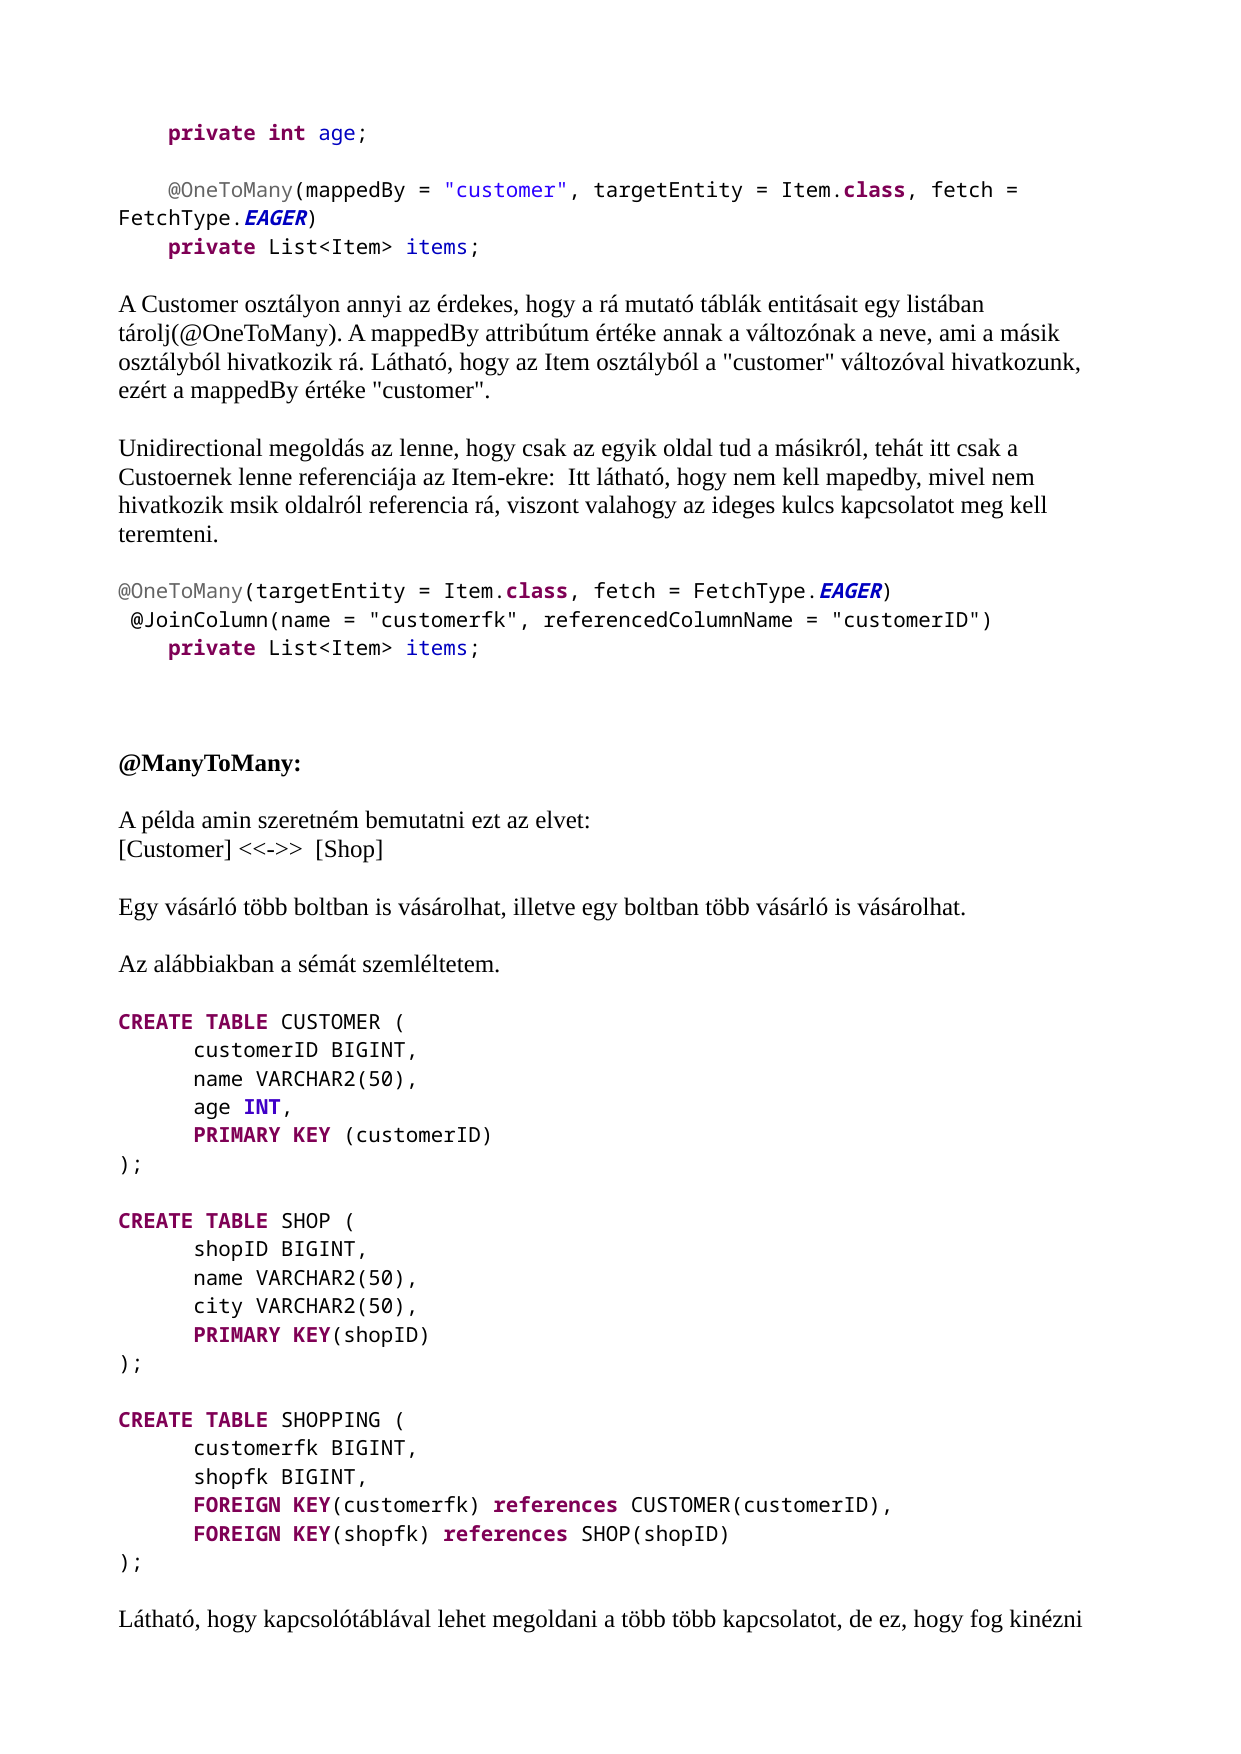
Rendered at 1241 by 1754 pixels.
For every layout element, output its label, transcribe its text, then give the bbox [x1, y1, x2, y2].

text @ManyToMany: [118, 748, 1122, 777]
text shopfk BIGINT, [118, 1462, 1122, 1490]
text FOREIGN KEY(customerfk) references CUSTOMER(customerID), [118, 1490, 1122, 1519]
text @OneToMany(mappedBy = "customer", targetEntity = Item.class, fetch = FetchType.EAGER) [118, 175, 1122, 232]
text @JoinColumn(name = "customerfk", referencedColumnName = "customerID") [118, 605, 1122, 633]
text ); [118, 1547, 1122, 1576]
text Látható, hogy kapcsolótáblával lehet megoldani a több több kapcsolatot, de ez, hogy fog kinézni [118, 1604, 1122, 1633]
text age INT, [118, 1092, 1122, 1121]
text private List<Item> items; [118, 633, 1122, 662]
text CREATE TABLE SHOP ( [118, 1206, 1122, 1234]
text city VARCHAR2(50), [118, 1291, 1122, 1320]
text customerfk BIGINT, [118, 1433, 1122, 1462]
text A példa amin szeretném bemutatni ezt az elvet: [118, 806, 1122, 834]
text Egy vásárló több boltban is vásárolhat, illetve egy boltban több vásárló is vásárolhat. [118, 892, 1122, 921]
text @OneToMany(targetEntity = Item.class, fetch = FetchType.EAGER) [118, 577, 1122, 605]
text shopID BIGINT, [118, 1234, 1122, 1263]
text ); [118, 1149, 1122, 1177]
text name VARCHAR2(50), [118, 1263, 1122, 1291]
text A Customer osztályon annyi az érdekes, hogy a rá mutató táblák entitásait egy listában tárolj(@OneToMany). A mappedBy attribútum értéke annak a változónak a neve, ami a másik osztályból hivatkozik rá. Látható, hogy az Item osztályból a "customer" változóval hivatkozunk, ezért a mappedBy értéke "customer". [118, 289, 1122, 404]
text CREATE TABLE SHOPPING ( [118, 1405, 1122, 1433]
text customerID BIGINT, [118, 1035, 1122, 1064]
text CREATE TABLE CUSTOMER ( [118, 1007, 1122, 1035]
text PRIMARY KEY(shopID) [118, 1320, 1122, 1348]
text PRIMARY KEY (customerID) [118, 1121, 1122, 1149]
text private List<Item> items; [118, 232, 1122, 260]
text FOREIGN KEY(shopfk) references SHOP(shopID) [118, 1519, 1122, 1547]
text [Customer] <<->> [Shop] [118, 834, 1122, 863]
text Unidirectional megoldás az lenne, hogy csak az egyik oldal tud a másikról, tehát itt csak a Custoernek lenne referenciája az Item-ekre: Itt látható, hogy nem kell mapedby, mivel nem hivatkozik msik oldalról referencia rá, viszont valahogy az ideges kulcs kapcsolatot meg kell teremteni. [118, 433, 1122, 548]
text Az alábbiakban a sémát szemléltetem. [118, 949, 1122, 978]
text ); [118, 1348, 1122, 1377]
text name VARCHAR2(50), [118, 1064, 1122, 1092]
text private int age; [118, 118, 1122, 147]
